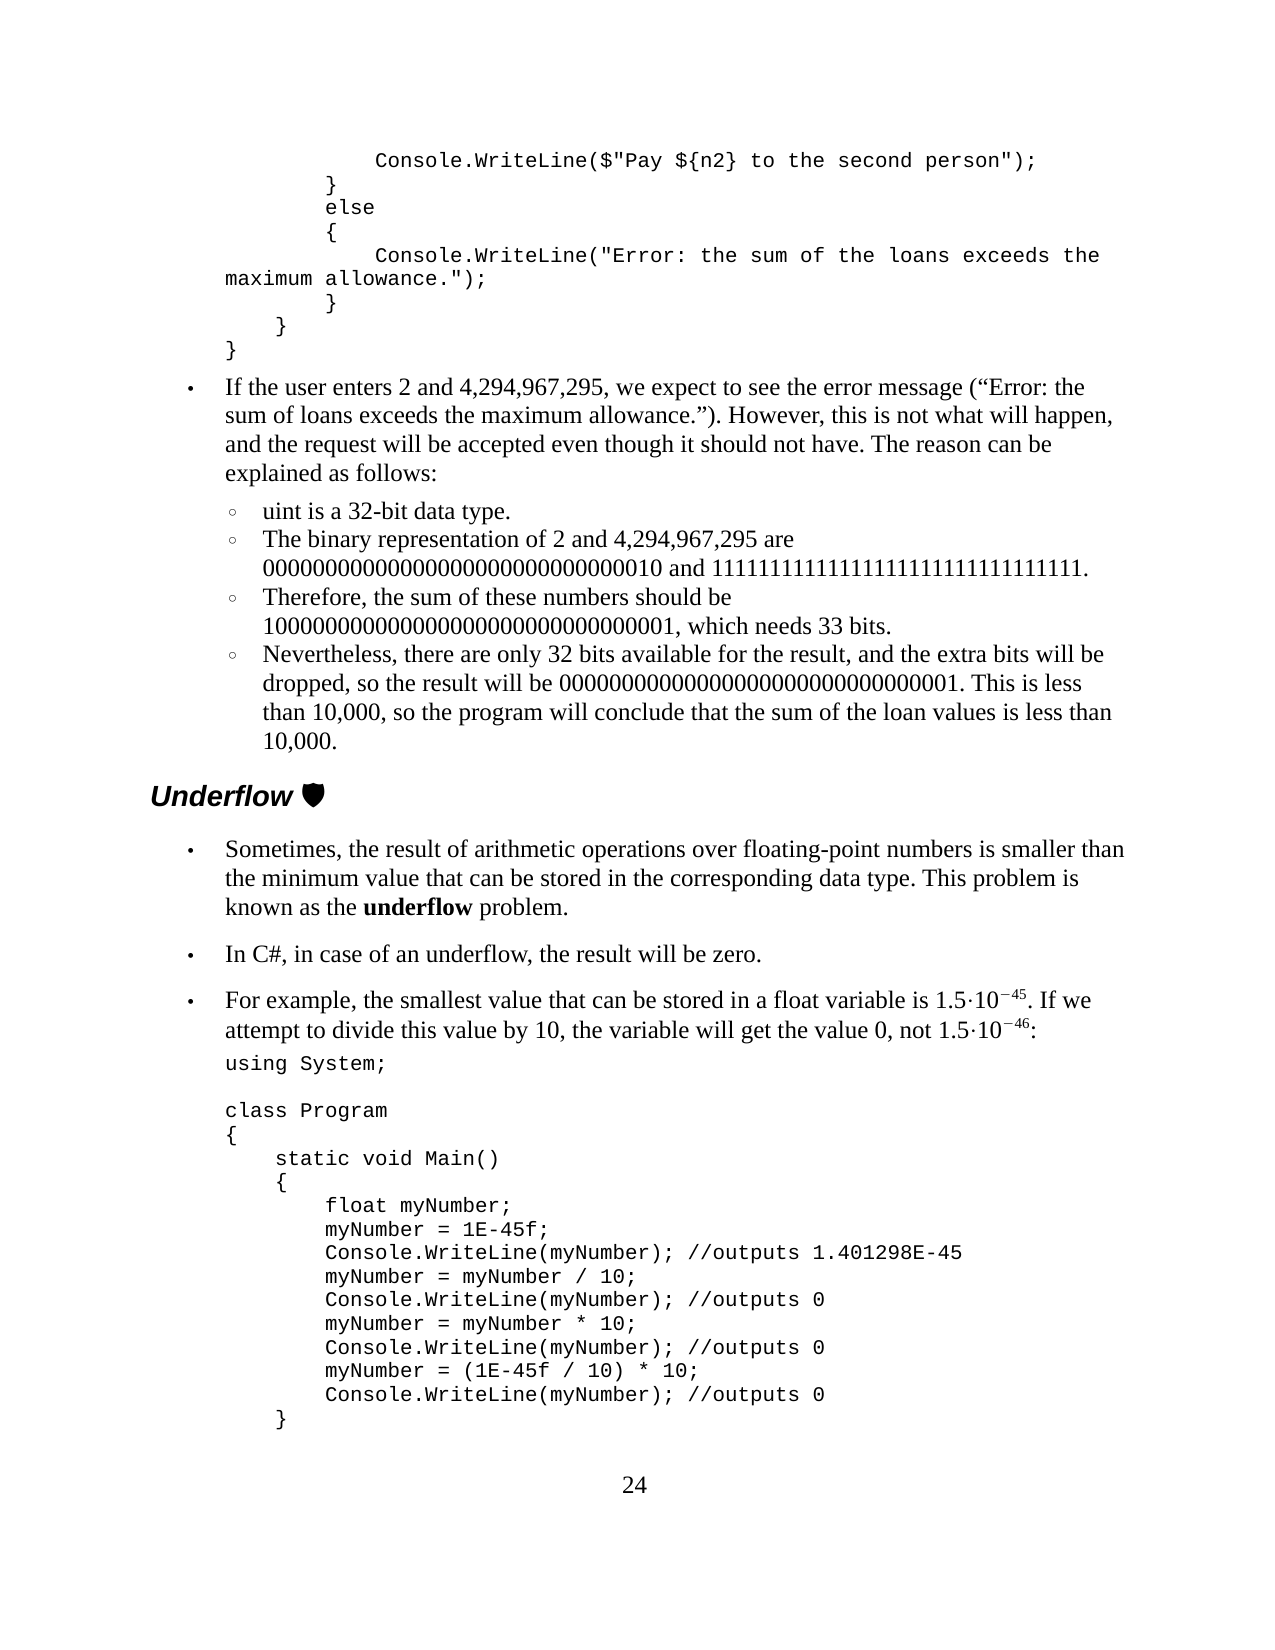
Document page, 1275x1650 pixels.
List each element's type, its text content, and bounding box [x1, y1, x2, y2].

list Console.WriteLine(myNumber); //outputs 1.401298E-45 [187, 1242, 1125, 1266]
list Console.WriteLine($"Pay ${n2} to the second person"); [187, 150, 1125, 174]
list uint is a 32-bit data type. [225, 496, 1125, 524]
list float myNumber; [187, 1195, 1125, 1218]
list Console.WriteLine(myNumber); //outputs 0 [187, 1384, 1125, 1408]
list static void Main() [187, 1148, 1125, 1171]
list { [187, 221, 1125, 244]
list Console.WriteLine(myNumber); //outputs 0 [187, 1289, 1125, 1313]
list { [187, 1124, 1125, 1148]
list class Program [187, 1100, 1125, 1124]
list } [187, 174, 1125, 197]
list } [187, 316, 1125, 339]
list } [187, 339, 1125, 363]
list The binary representation of 2 and 4,294,967,295 are 00000000000000000000000000000010 and 11111111111111111111111111111111. [225, 524, 1125, 582]
list Nevertheless, there are only 32 bits available for the result, and the extra bits will be dropped, so the result will be 00000000000000000000000000000001. This is less than 10,000, so the program will conclude that the sum of the loan values is less than 10,000. [225, 639, 1125, 754]
list If the user enters 2 and 4,294,967,295, we expect to see the error message (“Error: the sum of loans exceeds the maximum allowance.”). However, this is not what will happen, and the request will be accepted even though it should not have. The reason can be explained as follows: [187, 372, 1125, 487]
list else [187, 197, 1125, 221]
list using System; [187, 1053, 1125, 1077]
list myNumber = (1E-45f / 10) * 10; [187, 1360, 1125, 1384]
list myNumber = myNumber * 10; [187, 1313, 1125, 1337]
list In C#, in case of an underflow, the result will be zero. [187, 939, 1125, 967]
list For example, the smallest value that can be stored in a float variable is . If we attempt to divide this value by 10, the variable will get the value 0, not : [187, 985, 1125, 1044]
list { [187, 1171, 1125, 1195]
list myNumber = myNumber / 10; [187, 1266, 1125, 1289]
list Therefore, the sum of these numbers should be 100000000000000000000000000000001, which needs 33 bits. [225, 582, 1125, 639]
list } [187, 292, 1125, 316]
subtitle Underflow 🛡 [150, 779, 1125, 813]
list Sometimes, the result of arithmetic operations over floating-point numbers is smaller than the minimum value that can be stored in the corresponding data type. This problem is known as the underflow problem. [187, 834, 1125, 921]
list myNumber = 1E-45f; [187, 1218, 1125, 1242]
list } [187, 1408, 1125, 1431]
list Console.WriteLine("Error: the sum of the loans exceeds the maximum allowance."); [187, 244, 1125, 292]
list Console.WriteLine(myNumber); //outputs 0 [187, 1337, 1125, 1360]
